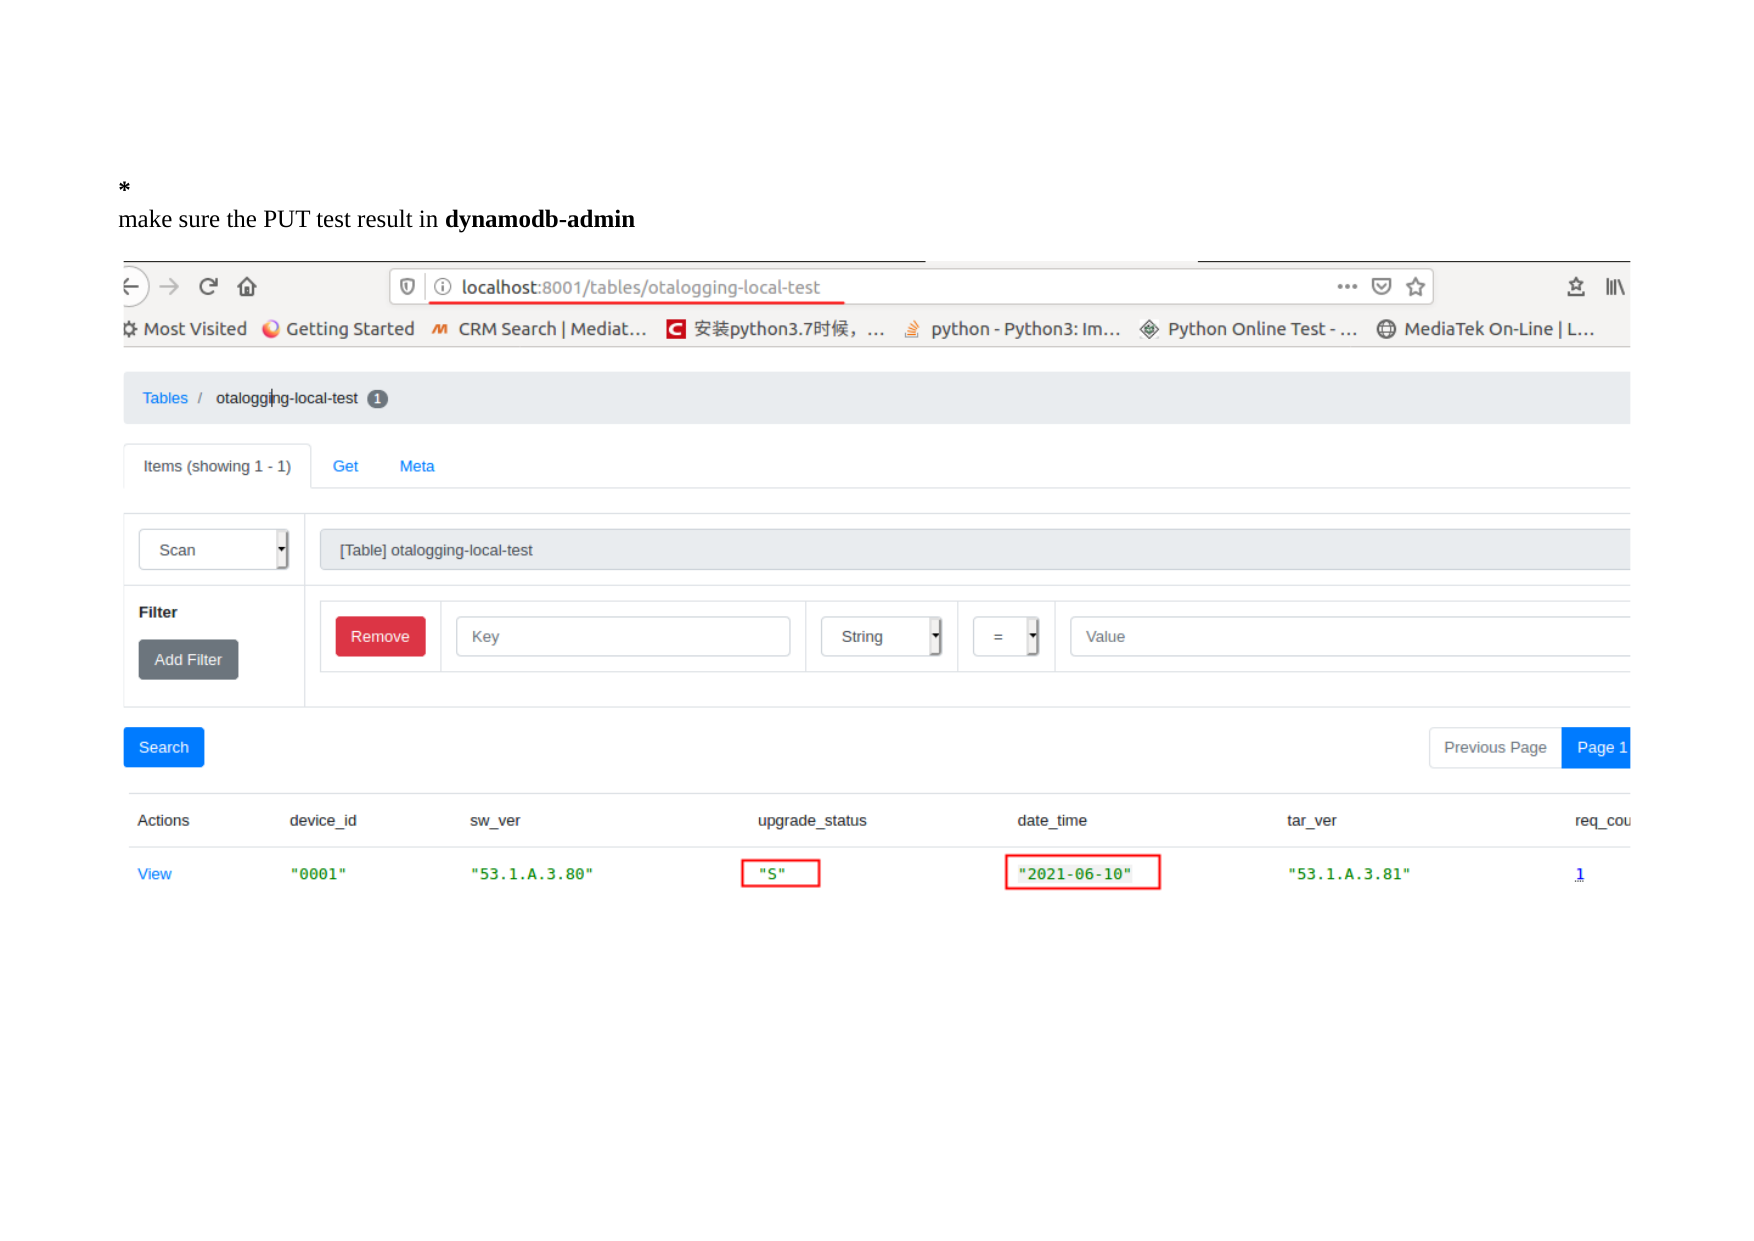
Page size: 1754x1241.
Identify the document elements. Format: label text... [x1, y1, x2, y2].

picture [123, 261, 1631, 894]
text * [118, 176, 1636, 204]
text make sure the PUT test result in dynamodb-admin [118, 204, 1636, 233]
